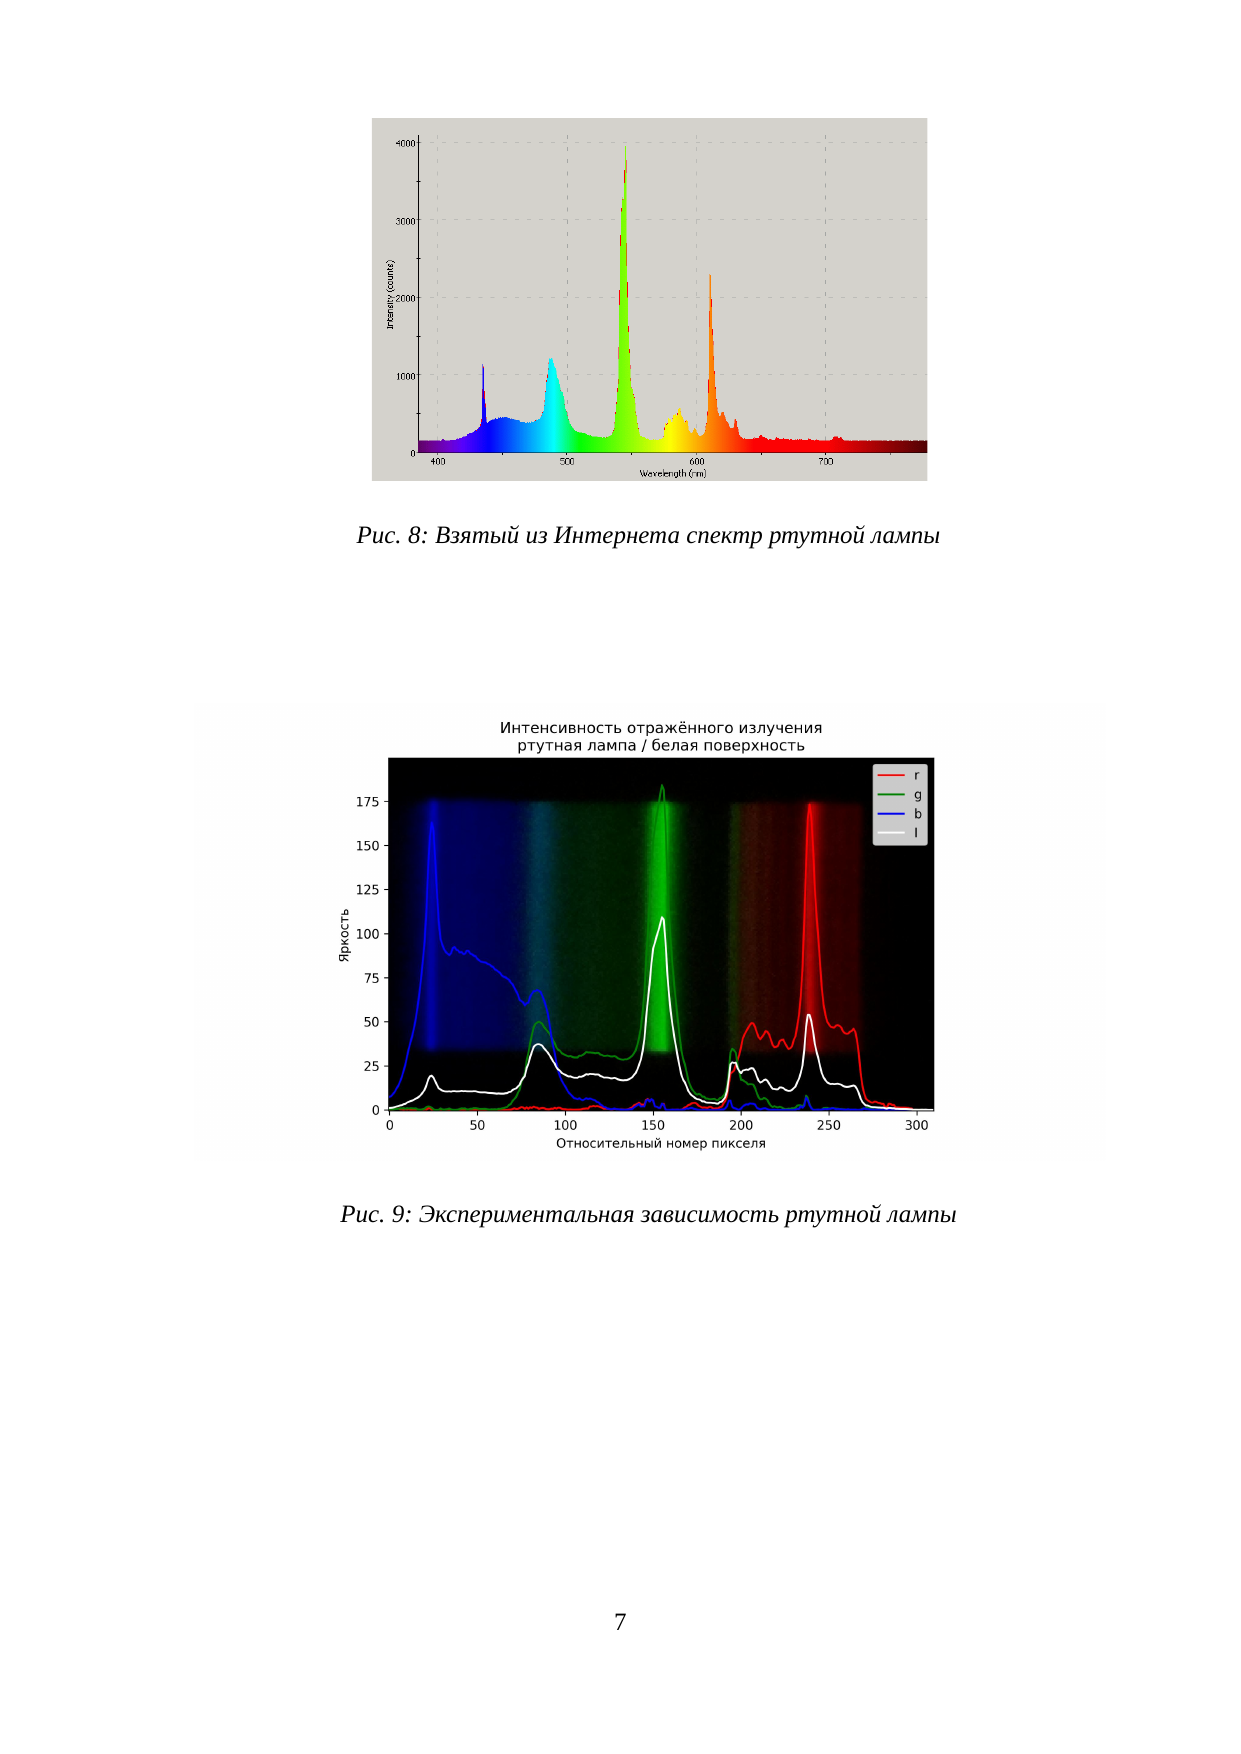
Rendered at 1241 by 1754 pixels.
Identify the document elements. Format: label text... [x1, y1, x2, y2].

text Рис. 9: Экспериментальная зависимость ртутной лампы [118, 1199, 1122, 1228]
picture [193, 703, 1106, 1161]
text Рис. 8: Взятый из Интернета спектр ртутной лампы [118, 520, 1122, 549]
picture [371, 118, 928, 481]
